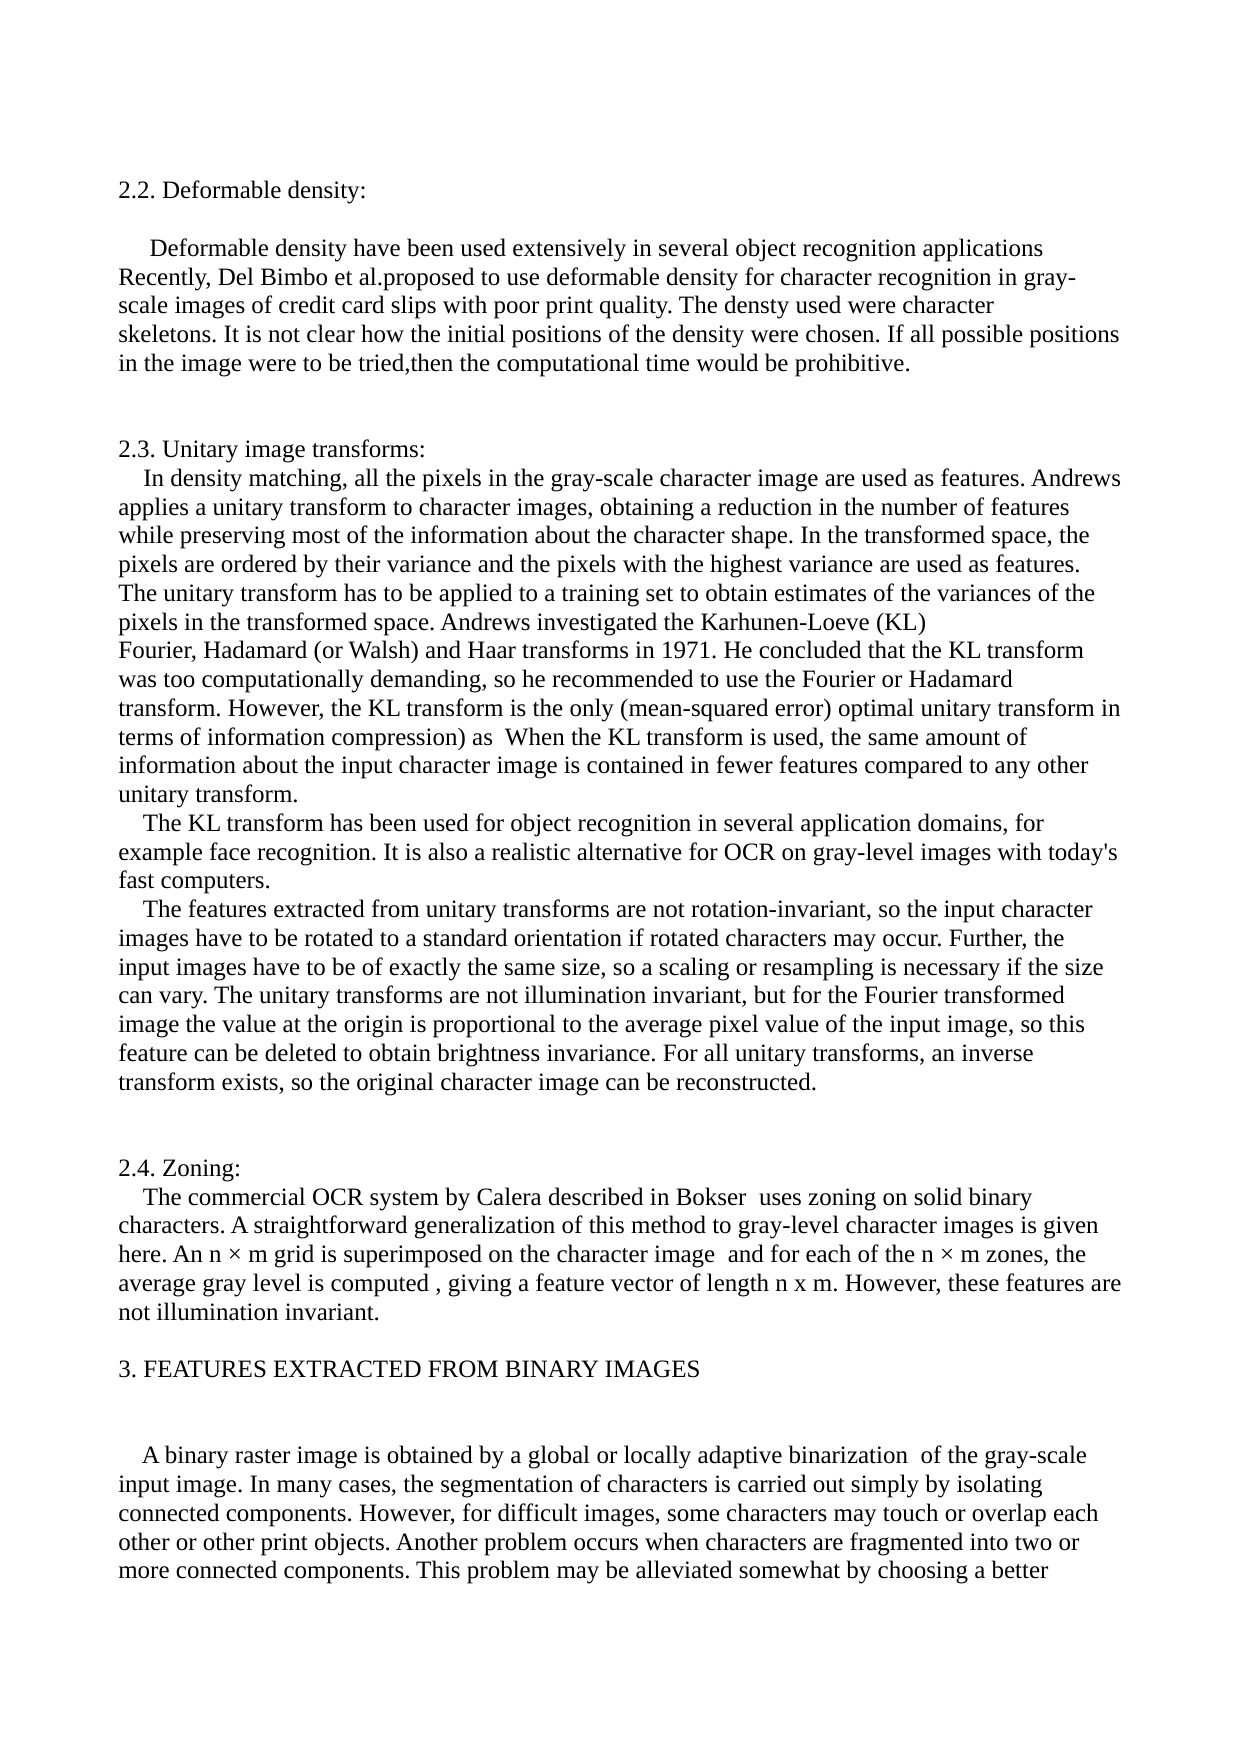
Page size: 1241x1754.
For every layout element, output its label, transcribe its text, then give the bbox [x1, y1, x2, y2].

text 2.4. Zoning: [118, 1153, 1122, 1182]
text 2.2. Deformable density: [118, 176, 1122, 204]
text 3. FEATURES EXTRACTED FROM BINARY IMAGES [118, 1354, 1122, 1383]
text 2.3. Unitary image transforms: [118, 434, 1122, 463]
text The features extracted from unitary transforms are not rotation-invariant, so the input character images have to be rotated to a standard orientation if rotated characters may occur. Further, the input images have to be of exactly the same size, so a scaling or resampling is necessary if the size can vary. The unitary transforms are not illumination invariant, but for the Fourier transformed image the value at the origin is proportional to the average pixel value of the input image, so this feature can be deleted to obtain brightness invariance. For all unitary transforms, an inverse [118, 894, 1122, 1067]
text skeletons. It is not clear how the initial positions of the density were chosen. If all possible positions in the image were to be tried,then the computational time would be prohibitive. [118, 319, 1122, 377]
text A binary raster image is obtained by a global or locally adaptive binarization of the gray-scale input image. In many cases, the segmentation of characters is carried out simply by isolating connected components. However, for difficult images, some characters may touch or overlap each other or other print objects. Another problem occurs when characters are fragmented into two or more connected components. This problem may be alleviated somewhat by choosing a better [118, 1441, 1122, 1584]
text The commercial OCR system by Calera described in Bokser uses zoning on solid binary characters. A straightforward generalization of this method to gray-level character images is given here. An n × m grid is superimposed on the character image and for each of the n × m zones, the average gray level is computed , giving a feature vector of length n x m. However, these features are not illumination invariant. [118, 1182, 1122, 1326]
text transform exists, so the original character image can be reconstructed. [118, 1067, 1122, 1096]
text In density matching, all the pixels in the gray-scale character image are used as features. Andrews applies a unitary transform to character images, obtaining a reduction in the number of features while preserving most of the information about the character shape. In the transformed space, the pixels are ordered by their variance and the pixels with the highest variance are used as features. The unitary transform has to be applied to a training set to obtain estimates of the variances of the pixels in the transformed space. Andrews investigated the Karhunen-Loeve (KL) [118, 463, 1122, 636]
text Deformable density have been used extensively in several object recognition applications Recently, Del Bimbo et al.proposed to use deformable density for character recognition in gray-scale images of credit card slips with poor print quality. The densty used were character [118, 233, 1122, 319]
text Fourier, Hadamard (or Walsh) and Haar transforms in 1971. He concluded that the KL transform was too computationally demanding, so he recommended to use the Fourier or Hadamard transform. However, the KL transform is the only (mean-squared error) optimal unitary transform in terms of information compression) as When the KL transform is used, the same amount of information about the input character image is contained in fewer features compared to any other unitary transform. [118, 636, 1122, 808]
text The KL transform has been used for object recognition in several application domains, for example face recognition. It is also a realistic alternative for OCR on gray-level images with today's fast computers. [118, 808, 1122, 894]
